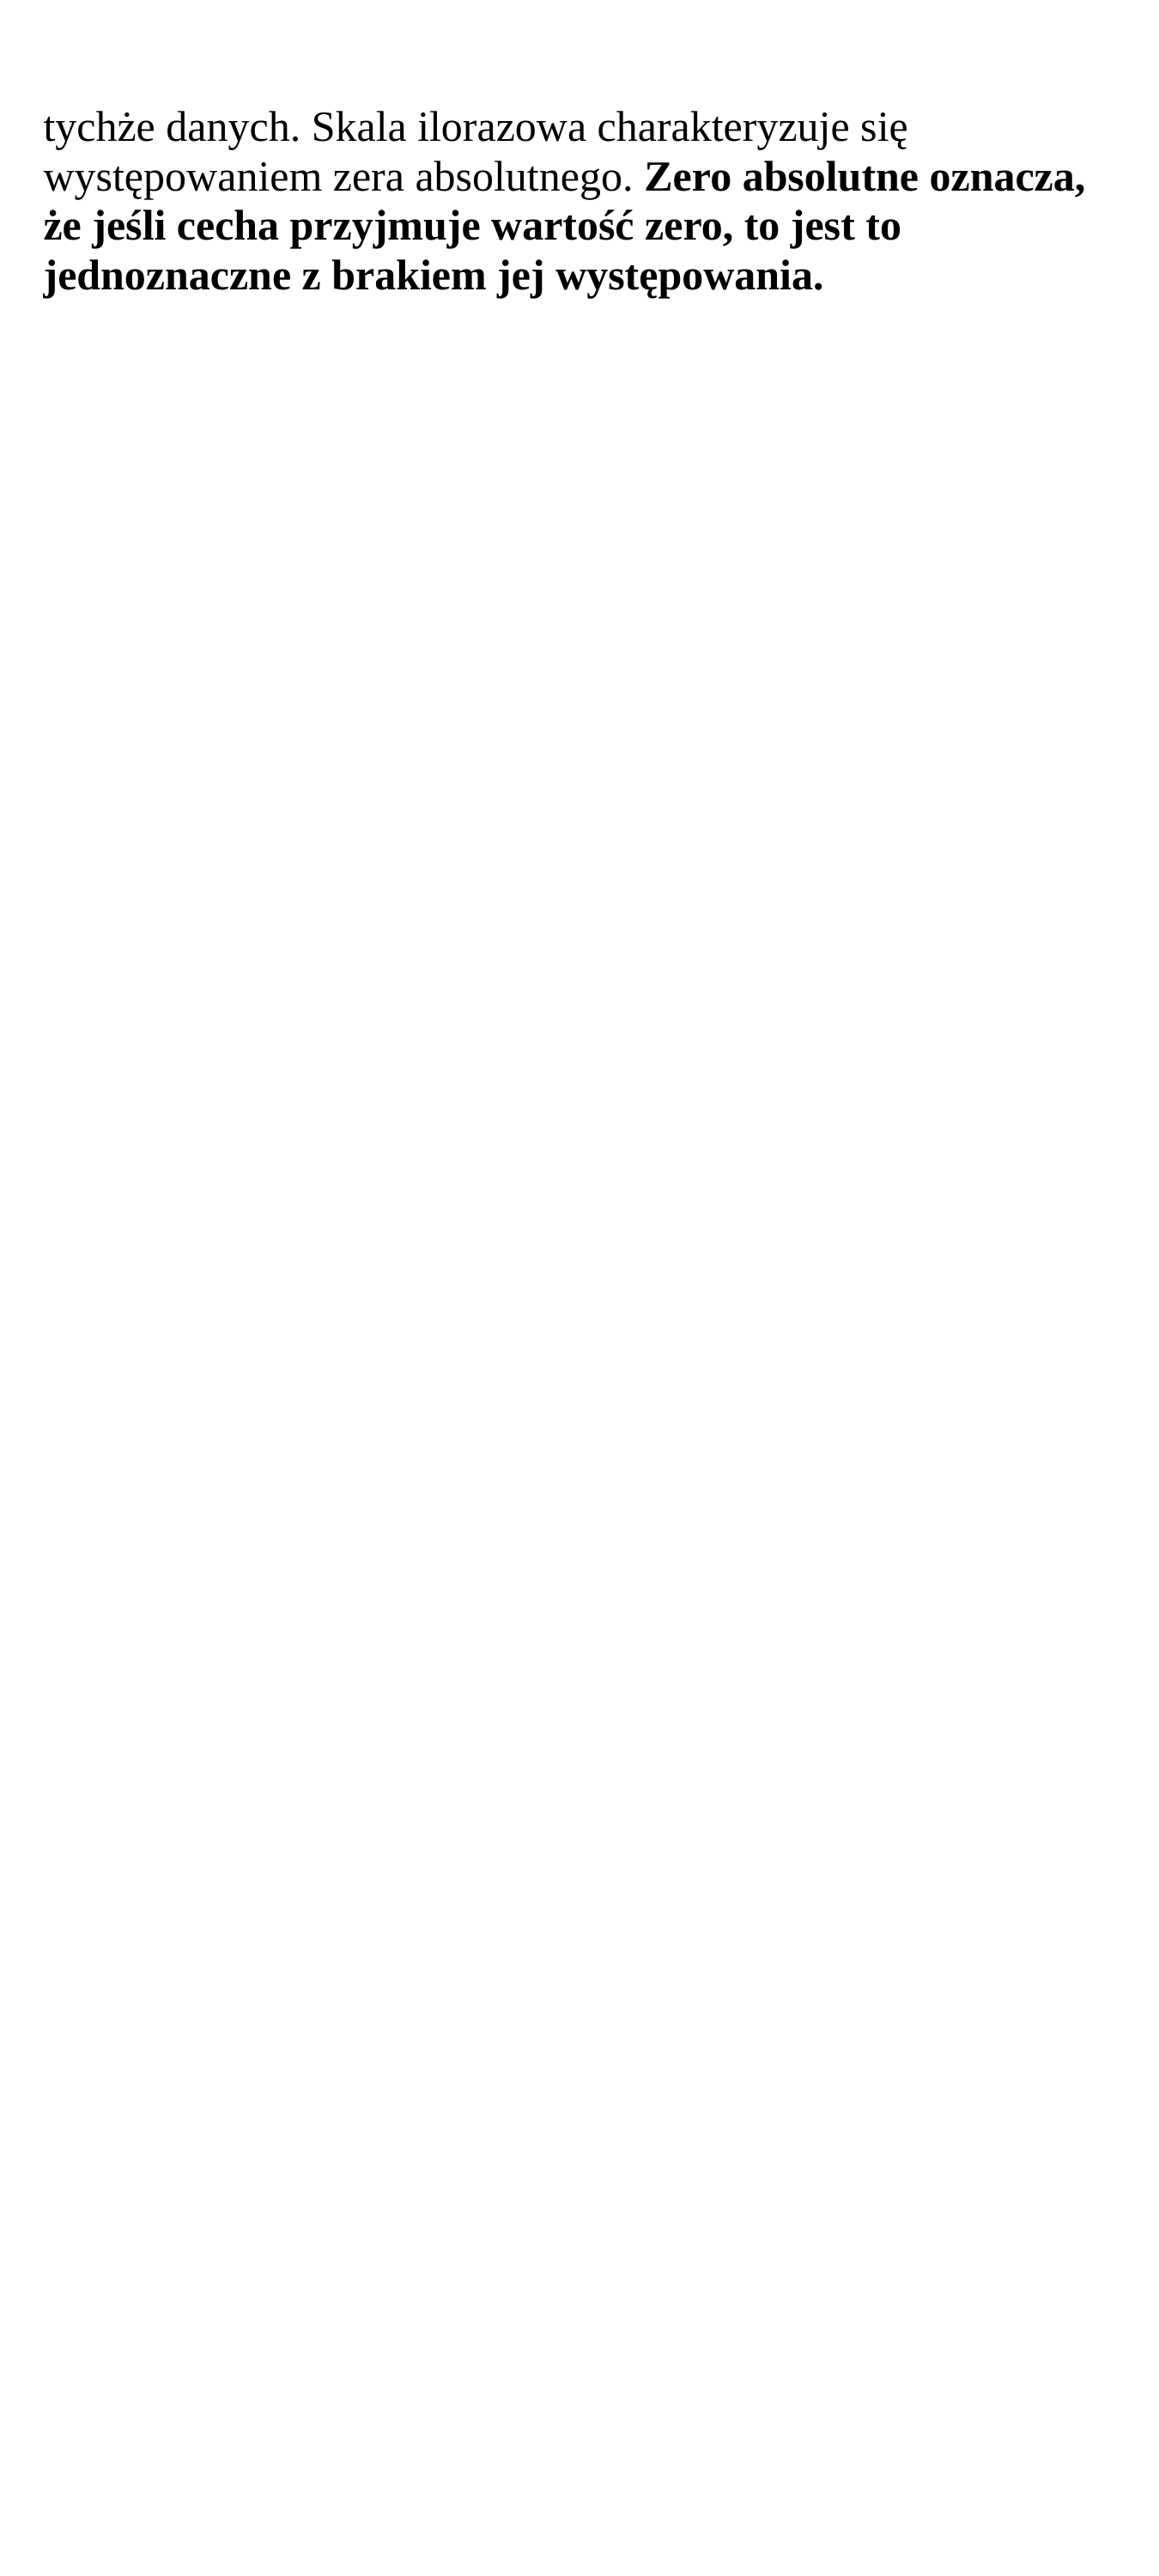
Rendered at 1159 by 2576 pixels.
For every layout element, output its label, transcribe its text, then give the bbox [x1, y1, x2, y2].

text tychże danych. Skala ilorazowa charakteryzuje się występowaniem zera absolutnego. Zero absolutne oznacza, że jeśli cecha przyjmuje wartość zero, to jest to jednoznaczne z brakiem jej występowania. [43, 101, 1113, 299]
